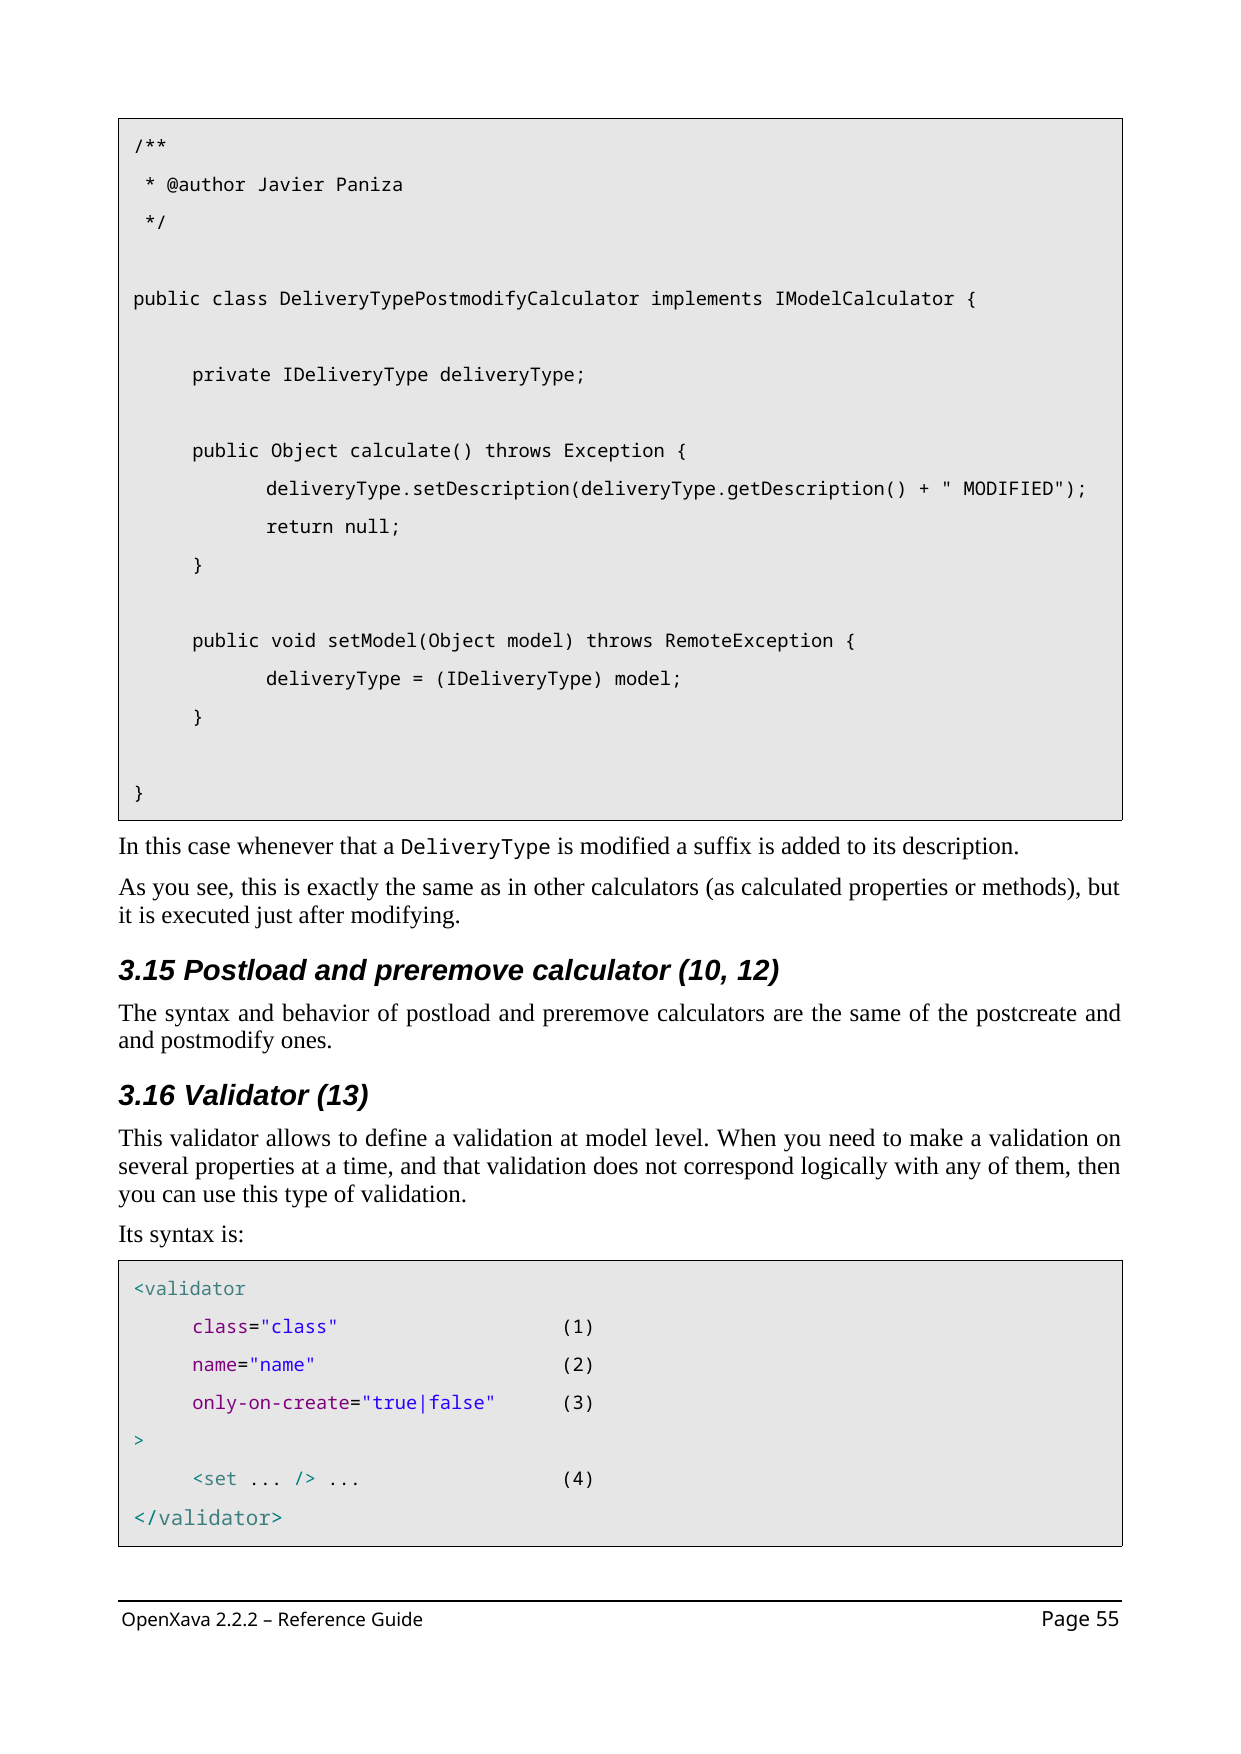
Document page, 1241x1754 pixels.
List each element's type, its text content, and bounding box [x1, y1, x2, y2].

text class="class" (1) [119, 1298, 1122, 1336]
text This validator allows to define a validation at model level. When you need to make a validation on several properties at a time, and that validation does not correspond logically with any of them, then you can use this type of validation. [118, 1124, 1122, 1207]
text deliveryType = (IDeliveryType) model; [119, 650, 1122, 688]
text } [119, 536, 1122, 574]
text public Object calculate() throws Exception { [119, 422, 1122, 460]
text > [119, 1412, 1122, 1450]
subtitle Postload and preremove calculator (10, 12) [118, 953, 1122, 986]
text The syntax and behavior of postload and preremove calculators are the same of the postcreate and and postmodify ones. [118, 999, 1122, 1054]
text name="name" (2) [119, 1336, 1122, 1374]
text public class DeliveryTypePostmodifyCalculator implements IModelCalculator { [119, 270, 1122, 308]
text deliveryType.setDescription(deliveryType.getDescription() + " MODIFIED"); [119, 460, 1122, 498]
text As you see, this is exactly the same as in other calculators (as calculated properties or methods), but it is executed just after modifying. [118, 873, 1122, 928]
text private IDeliveryType deliveryType; [119, 346, 1122, 384]
text * @author Javier Paniza [119, 156, 1122, 194]
subtitle Validator (13) [118, 1079, 1122, 1112]
text } [119, 764, 1122, 820]
text */ [119, 194, 1122, 232]
text <validator [119, 1261, 1122, 1298]
text /** [119, 119, 1122, 156]
text public void setModel(Object model) throws RemoteException { [119, 612, 1122, 650]
text Its syntax is: [118, 1220, 1122, 1248]
text } [119, 688, 1122, 726]
text </validator> [119, 1488, 1122, 1546]
text only-on-create="true|false" (3) [119, 1374, 1122, 1412]
text <set ... /> ... (4) [119, 1450, 1122, 1488]
text In this case whenever that a DeliveryType is modified a suffix is added to its description. [118, 832, 1122, 861]
text return null; [119, 498, 1122, 536]
